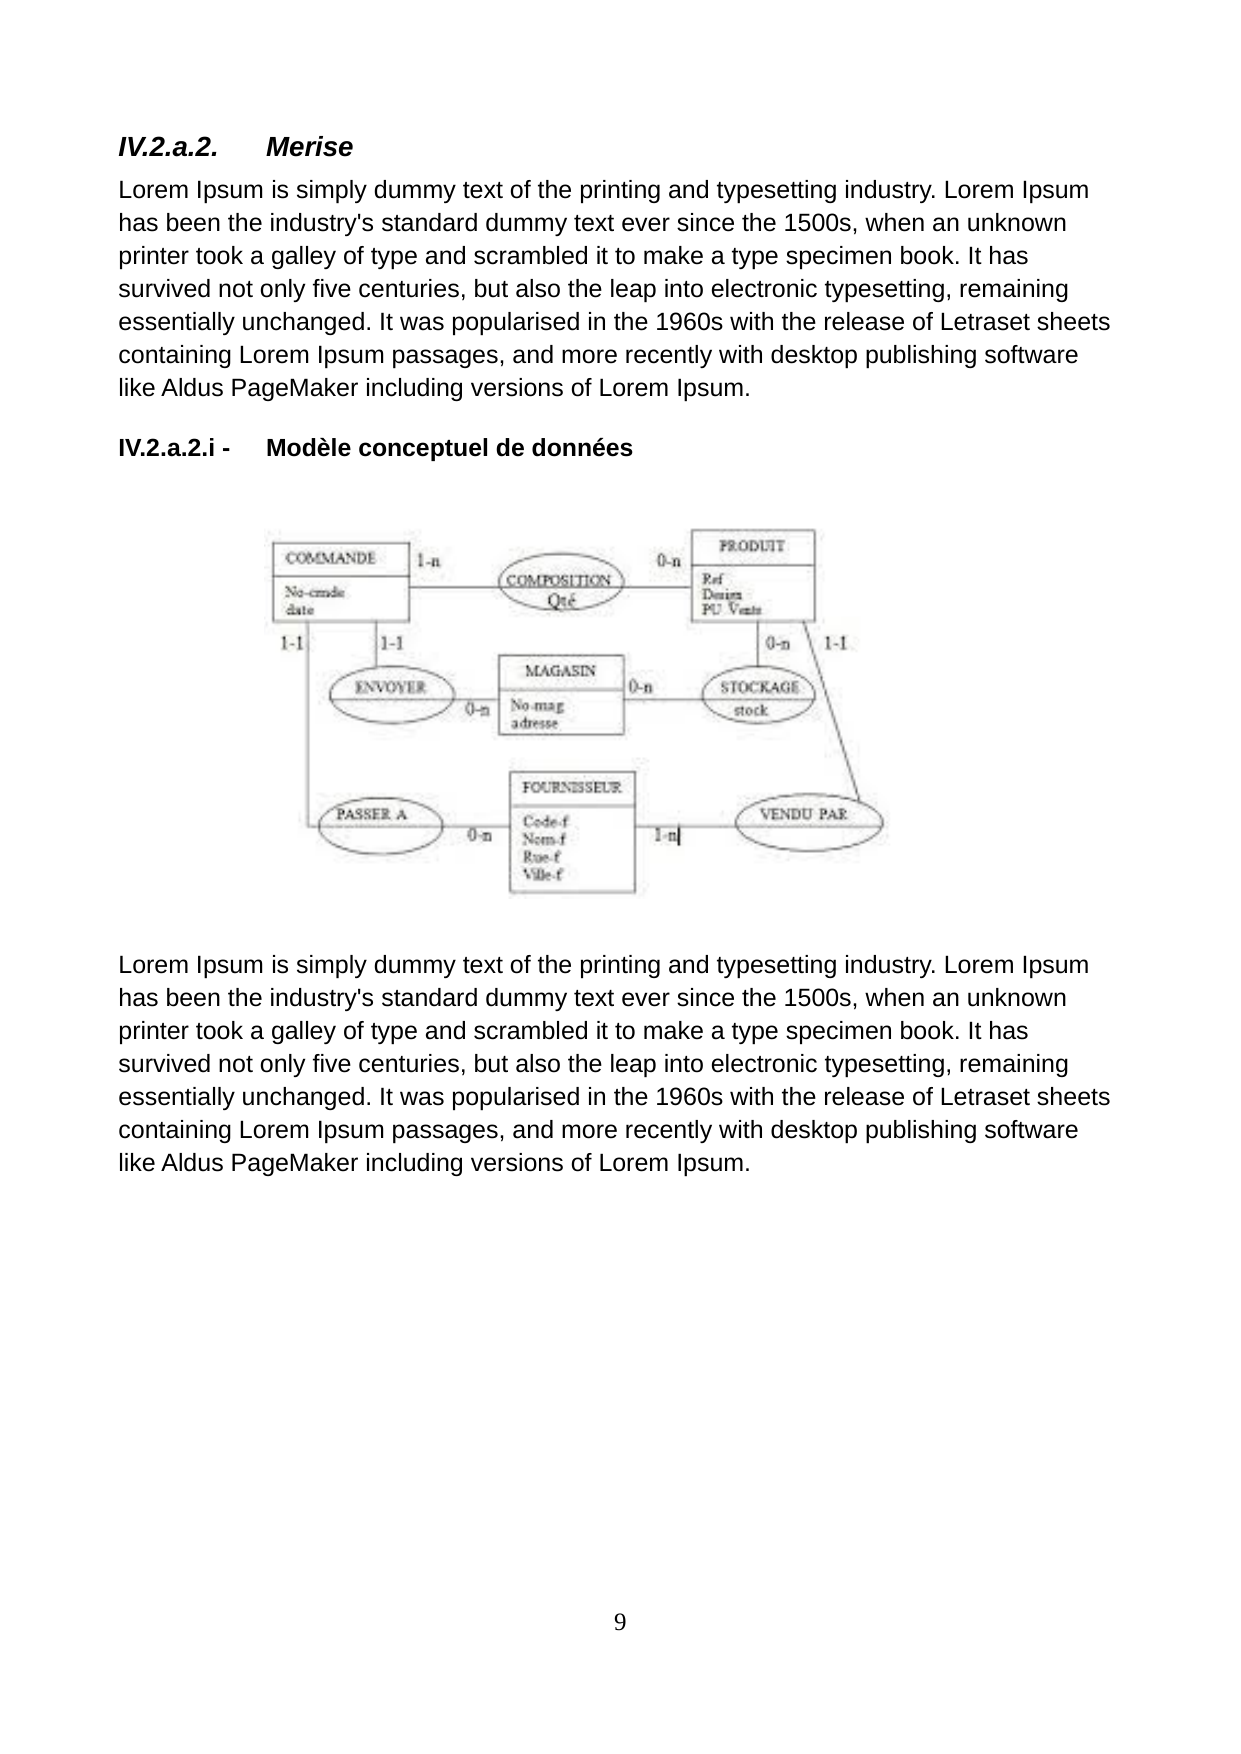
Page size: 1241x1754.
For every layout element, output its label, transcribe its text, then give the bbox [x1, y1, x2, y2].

text Lorem Ipsum is simply dummy text of the printing and typesetting industry. Lorem Ipsum has been the industry's standard dummy text ever since the 1500s, when an unknown printer took a galley of type and scrambled it to make a type specimen book. It has survived not only five centuries, but also the leap into electronic typesetting, remaining essentially unchanged. It was popularised in the 1960s with the release of Letraset sheets containing Lorem Ipsum passages, and more recently with desktop publishing software like Aldus PageMaker including versions of Lorem Ipsum. [118, 950, 1122, 1177]
subtitle Merise [118, 131, 1122, 162]
picture [264, 513, 891, 899]
subtitle Modèle conceptuel de données [118, 433, 1122, 462]
text Lorem Ipsum is simply dummy text of the printing and typesetting industry. Lorem Ipsum has been the industry's standard dummy text ever since the 1500s, when an unknown printer took a galley of type and scrambled it to make a type specimen book. It has survived not only five centuries, but also the leap into electronic typesetting, remaining essentially unchanged. It was popularised in the 1960s with the release of Letraset sheets containing Lorem Ipsum passages, and more recently with desktop publishing software like Aldus PageMaker including versions of Lorem Ipsum. [118, 175, 1122, 402]
